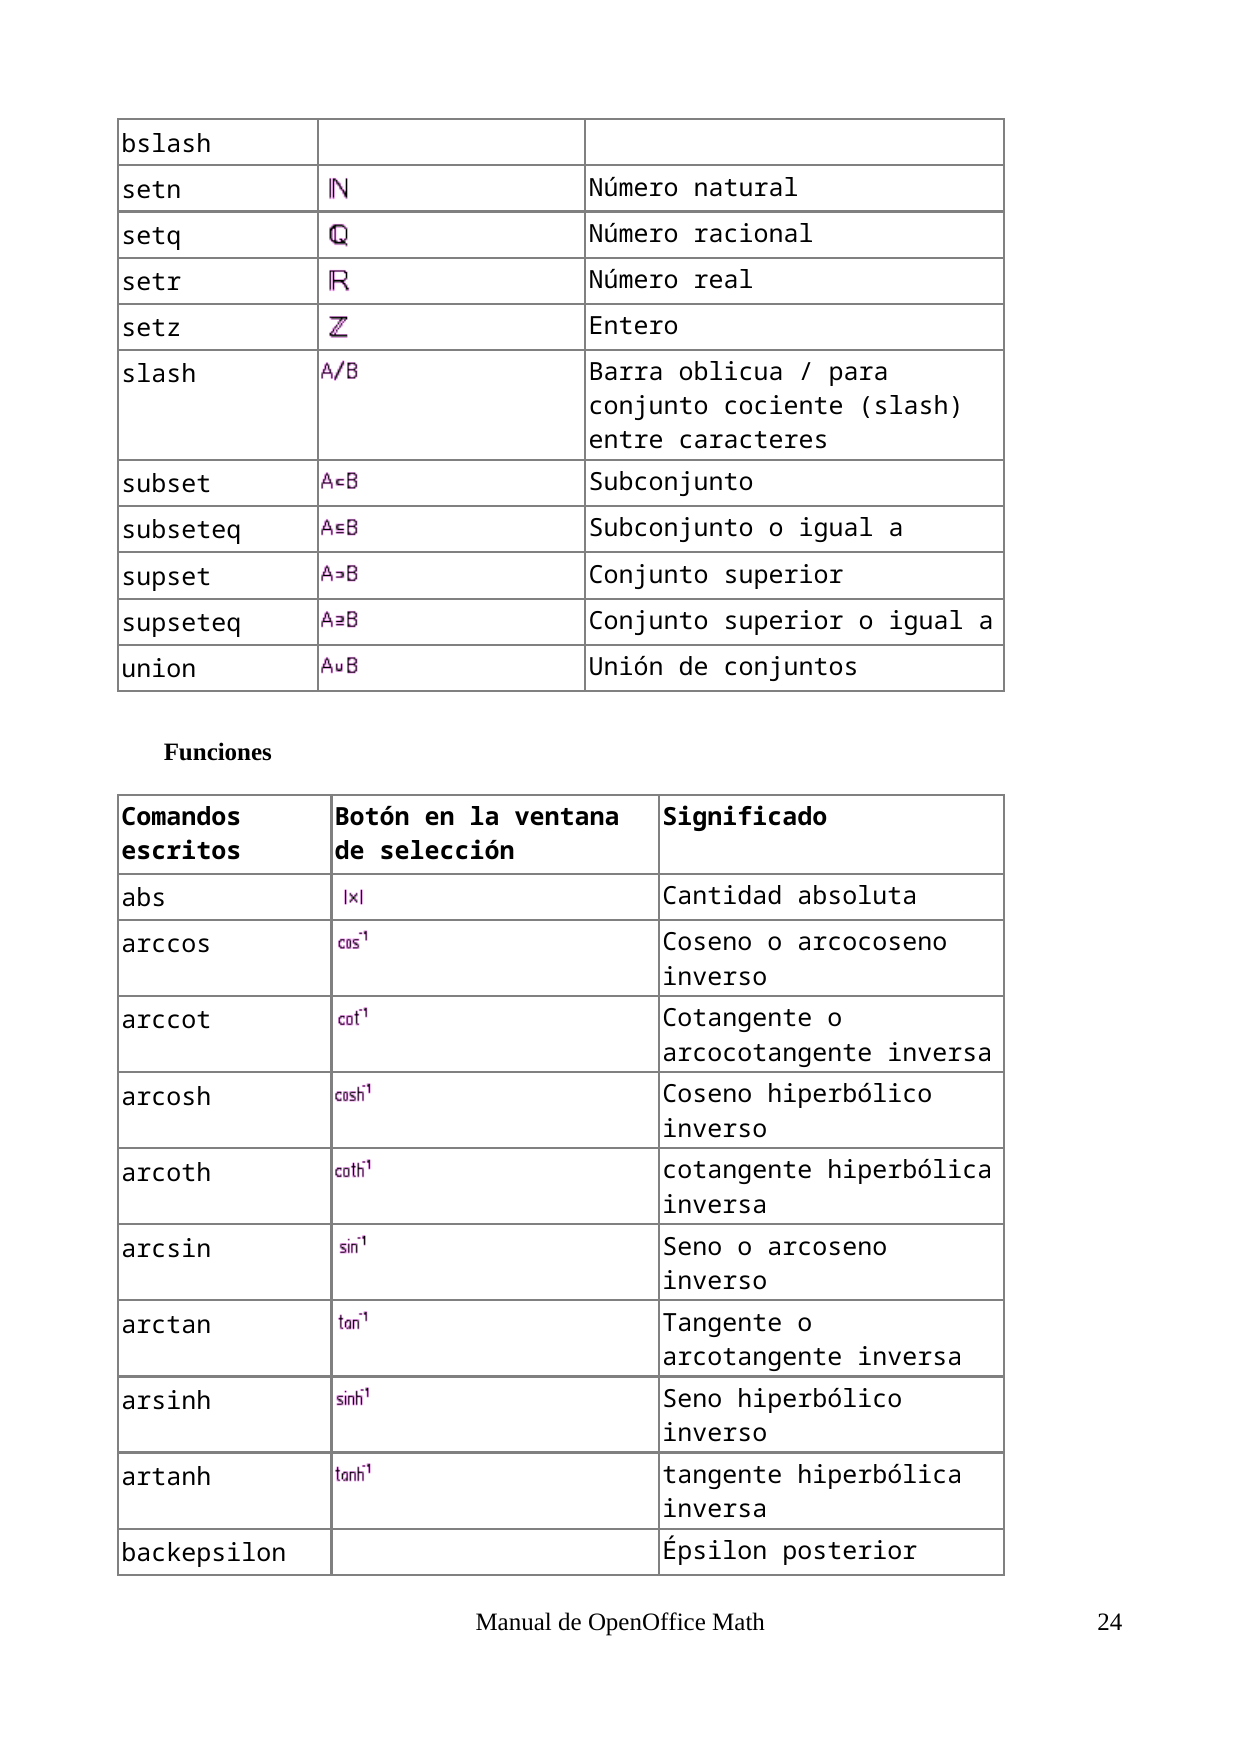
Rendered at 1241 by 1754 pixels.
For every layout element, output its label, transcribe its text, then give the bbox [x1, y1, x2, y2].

table_cell Coseno hiperbólico inverso [660, 1073, 1003, 1147]
picture [334, 1000, 372, 1038]
table_cell [333, 1301, 658, 1375]
picture [321, 463, 359, 502]
table_cell Entero [586, 305, 1003, 349]
table_cell artanh [119, 1454, 330, 1527]
table_cell backepsilon [119, 1530, 330, 1573]
table_cell [319, 600, 584, 643]
table_header Comandos escritos [119, 796, 330, 873]
table_cell setq [119, 213, 317, 257]
picture [321, 169, 359, 207]
table_cell [333, 875, 658, 919]
table_cell Unión de conjuntos [586, 646, 1003, 690]
table_cell Subconjunto [586, 461, 1003, 505]
table_cell [319, 213, 584, 257]
table_cell Seno o arcoseno inverso [660, 1225, 1003, 1299]
picture [334, 877, 372, 916]
table_cell [319, 553, 584, 597]
table_cell [319, 259, 584, 303]
picture [321, 648, 359, 686]
table_cell [319, 351, 584, 459]
table_cell bslash [119, 120, 317, 164]
picture [334, 1380, 372, 1418]
table_cell tangente hiperbólica inversa [660, 1454, 1003, 1527]
picture [321, 261, 359, 299]
picture [334, 1304, 372, 1342]
picture [334, 924, 372, 962]
picture [321, 510, 359, 548]
table_cell Cotangente o arcocotangente inversa [660, 997, 1003, 1071]
table_cell cotangente hiperbólica inversa [660, 1149, 1003, 1223]
picture [334, 1076, 372, 1114]
picture [321, 602, 359, 640]
table_cell [319, 305, 584, 349]
picture [334, 1228, 372, 1266]
table_cell [333, 1073, 658, 1147]
table_cell [333, 1225, 658, 1299]
table_cell arccot [119, 997, 330, 1071]
table_cell arsinh [119, 1378, 330, 1451]
table_cell abs [119, 875, 330, 919]
table_cell union [119, 646, 317, 690]
table_cell setr [119, 259, 317, 303]
text Funciones [118, 738, 1122, 766]
table_cell Tangente o arcotangente inversa [660, 1301, 1003, 1375]
table_cell [319, 507, 584, 551]
table_cell [333, 1378, 658, 1451]
picture [334, 1152, 372, 1190]
table_cell [319, 461, 584, 505]
table_cell slash [119, 351, 317, 459]
table_cell Subconjunto o igual a [586, 507, 1003, 551]
table_cell supset [119, 553, 317, 597]
picture [321, 353, 359, 392]
table_cell arctan [119, 1301, 330, 1375]
table_cell arcosh [119, 1073, 330, 1147]
table_cell [319, 646, 584, 690]
table_cell [333, 997, 658, 1071]
picture [334, 1456, 372, 1494]
table_cell Conjunto superior o igual a [586, 600, 1003, 643]
table_cell [333, 1149, 658, 1223]
table_cell Número racional [586, 213, 1003, 257]
table_cell Número natural [586, 166, 1003, 210]
table_cell Conjunto superior [586, 553, 1003, 597]
table_cell setn [119, 166, 317, 210]
table_cell [319, 166, 584, 210]
picture [321, 215, 359, 253]
table_cell arcoth [119, 1149, 330, 1223]
table_cell Épsilon posterior [660, 1530, 1003, 1573]
table_cell Seno hiperbólico inverso [660, 1378, 1003, 1451]
table_cell [333, 1454, 658, 1527]
table_cell Número real [586, 259, 1003, 303]
table_header Botón en la ventana de selección [333, 796, 658, 873]
table_cell subset [119, 461, 317, 505]
table_cell arccos [119, 921, 330, 995]
table_cell [333, 921, 658, 995]
table_cell supseteq [119, 600, 317, 643]
table_cell [333, 1530, 658, 1573]
table_header Significado [660, 796, 1003, 873]
table_cell Cantidad absoluta [660, 875, 1003, 919]
table_cell arcsin [119, 1225, 330, 1299]
table_cell subseteq [119, 507, 317, 551]
table_cell setz [119, 305, 317, 349]
table_cell Coseno o arcocoseno inverso [660, 921, 1003, 995]
table_cell [319, 120, 584, 164]
table_cell [586, 120, 1003, 164]
table_cell Barra oblicua / para conjunto cociente (slash) entre caracteres [586, 351, 1003, 459]
picture [321, 556, 359, 594]
picture [321, 307, 359, 346]
